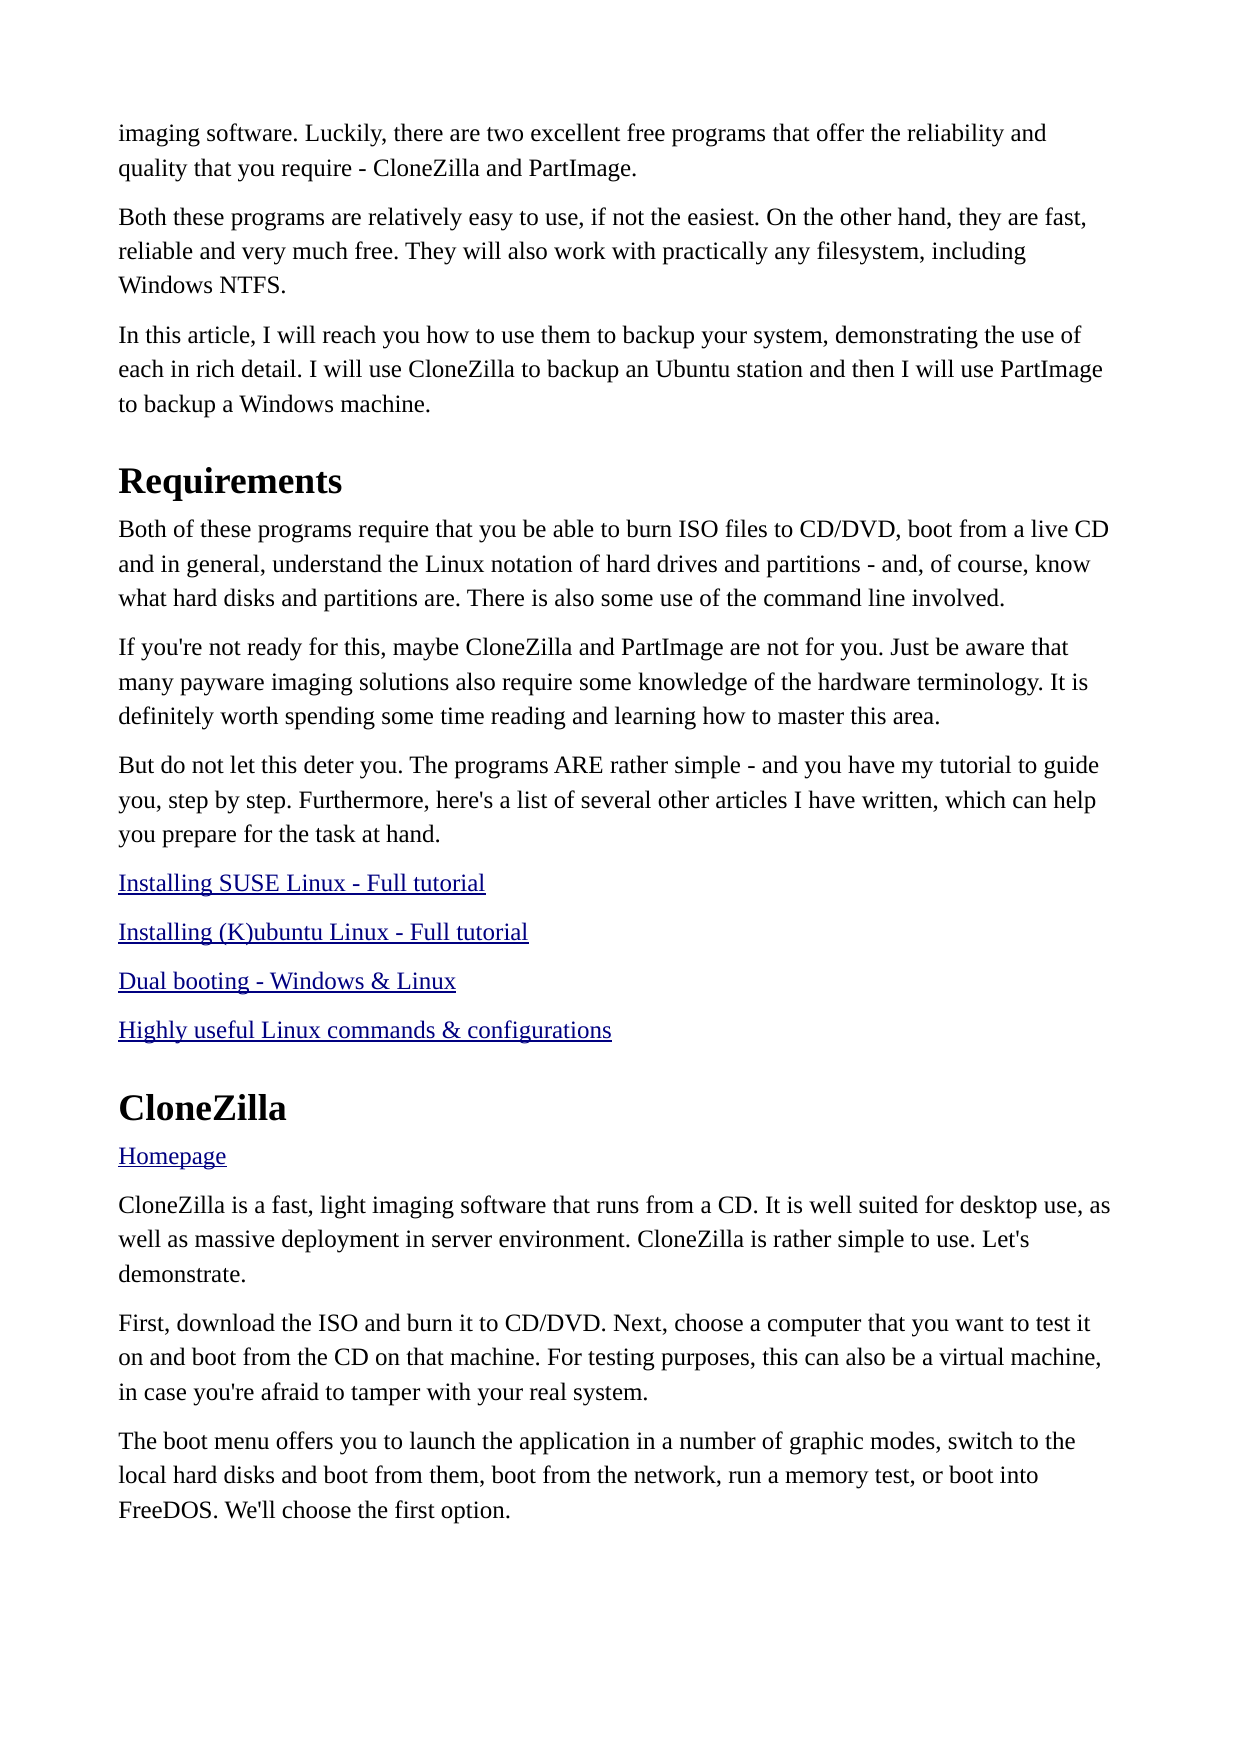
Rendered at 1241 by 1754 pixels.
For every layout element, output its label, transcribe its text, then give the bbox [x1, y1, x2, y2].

text Both these programs are relatively easy to use, if not the easiest. On the other hand, they are fast, reliable and very much free. They will also work with practically any filesystem, including Windows NTFS. [118, 202, 1122, 299]
text First, download the ISO and burn it to CD/DVD. Next, choose a computer that you want to test it on and boot from the CD on that machine. For testing purposes, this can also be a virtual machine, in case you're afraid to tamper with your real system. [118, 1308, 1122, 1406]
subtitle CloneZilla [118, 1085, 1122, 1128]
subtitle Requirements [118, 458, 1122, 502]
text The boot menu offers you to launch the application in a number of graphic modes, switch to the local hard disks and boot from them, boot from the network, run a memory test, or boot into FreeDOS. We'll choose the first option. [118, 1426, 1122, 1524]
text CloneZilla is a fast, light imaging software that runs from a CD. It is well suited for desktop use, as well as massive deployment in server environment. CloneZilla is rather simple to use. Let's demonstrate. [118, 1190, 1122, 1288]
text Installing (K)ubuntu Linux - Full tutorial [118, 917, 1122, 946]
text Dual booting - Windows & Linux [118, 966, 1122, 995]
text Both of these programs require that you be able to burn ISO files to CD/DVD, boot from a live CD and in general, understand the Linux notation of hard drives and partitions - and, of course, know what hard disks and partitions are. There is also some use of the command line involved. [118, 514, 1122, 612]
text Highly useful Linux commands & configurations [118, 1015, 1122, 1044]
text Homepage [118, 1141, 1122, 1170]
text But do not let this deter you. The programs ARE rather simple - and you have my tutorial to guide you, step by step. Furthermore, here's a list of several other articles I have written, which can help you prepare for the task at hand. [118, 750, 1122, 848]
text If you're not ready for this, maybe CloneZilla and PartImage are not for you. Just be aware that many payware imaging solutions also require some knowledge of the hardware terminology. It is definitely worth spending some time reading and learning how to master this area. [118, 632, 1122, 730]
text imaging software. Luckily, there are two excellent free programs that offer the reliability and quality that you require - CloneZilla and PartImage. [118, 118, 1122, 181]
text In this article, I will reach you how to use them to backup your system, demonstrating the use of each in rich detail. I will use CloneZilla to backup an Ubuntu station and then I will use PartImage to backup a Windows machine. [118, 320, 1122, 417]
text Installing SUSE Linux - Full tutorial [118, 868, 1122, 897]
